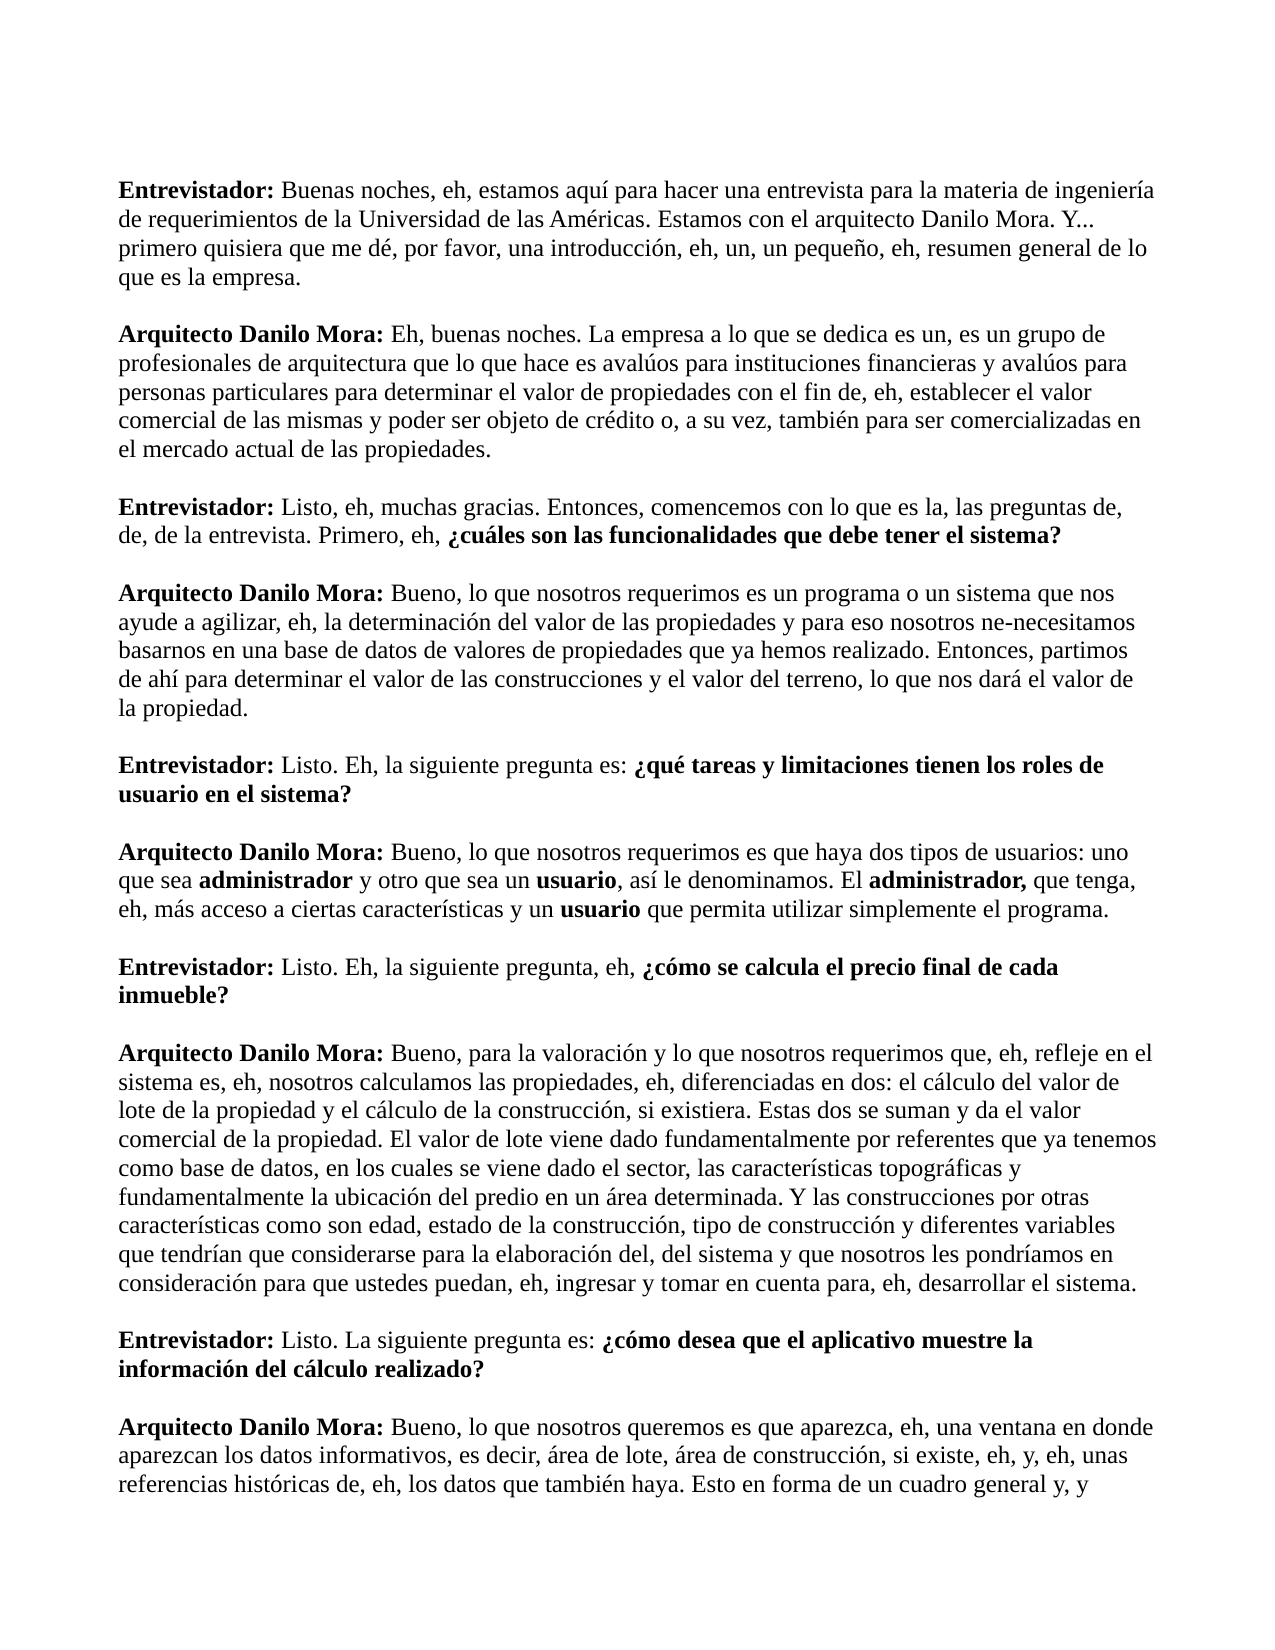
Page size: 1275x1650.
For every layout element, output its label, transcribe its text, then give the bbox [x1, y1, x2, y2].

text Entrevistador: Listo, eh, muchas gracias. Entonces, comencemos con lo que es la, las preguntas de, de, de la entrevista. Primero, eh, ¿cuáles son las funcionalidades que debe tener el sistema? [118, 492, 1157, 549]
text Arquitecto Danilo Mora: Eh, buenas noches. La empresa a lo que se dedica es un, es un grupo de profesionales de arquitectura que lo que hace es avalúos para instituciones financieras y avalúos para personas particulares para determinar el valor de propiedades con el fin de, eh, establecer el valor comercial de las mismas y poder ser objeto de crédito o, a su vez, también para ser comercializadas en el mercado actual de las propiedades. [118, 319, 1157, 463]
text Entrevistador: Listo. Eh, la siguiente pregunta, eh, ¿cómo se calcula el precio final de cada inmueble? [118, 952, 1157, 1009]
text Arquitecto Danilo Mora: Bueno, lo que nosotros requerimos es un programa o un sistema que nos ayude a agilizar, eh, la determinación del valor de las propiedades y para eso nosotros ne-necesitamos basarnos en una base de datos de valores de propiedades que ya hemos realizado. Entonces, partimos de ahí para determinar el valor de las construcciones y el valor del terreno, lo que nos dará el valor de la propiedad. [118, 578, 1157, 722]
text Entrevistador: Listo. La siguiente pregunta es: ¿cómo desea que el aplicativo muestre la información del cálculo realizado? [118, 1326, 1157, 1383]
text Entrevistador: Buenas noches, eh, estamos aquí para hacer una entrevista para la materia de ingeniería de requerimientos de la Universidad de las Américas. Estamos con el arquitecto Danilo Mora. Y... primero quisiera que me dé, por favor, una introducción, eh, un, un pequeño, eh, resumen general de lo que es la empresa. [118, 176, 1157, 291]
text Arquitecto Danilo Mora: Bueno, lo que nosotros queremos es que aparezca, eh, una ventana en donde aparezcan los datos informativos, es decir, área de lote, área de construcción, si existe, eh, y, eh, unas referencias históricas de, eh, los datos que también haya. Esto en forma de un cuadro general y, y [118, 1412, 1157, 1498]
text Arquitecto Danilo Mora: Bueno, para la valoración y lo que nosotros requerimos que, eh, refleje en el sistema es, eh, nosotros calculamos las propiedades, eh, diferenciadas en dos: el cálculo del valor de lote de la propiedad y el cálculo de la construcción, si existiera. Estas dos se suman y da el valor comercial de la propiedad. El valor de lote viene dado fundamentalmente por referentes que ya tenemos como base de datos, en los cuales se viene dado el sector, las características topográficas y fundamentalmente la ubicación del predio en un área determinada. Y las construcciones por otras características como son edad, estado de la construcción, tipo de construcción y diferentes variables que tendrían que considerarse para la elaboración del, del sistema y que nosotros les pondríamos en consideración para que ustedes puedan, eh, ingresar y tomar en cuenta para, eh, desarrollar el sistema. [118, 1038, 1157, 1297]
text Arquitecto Danilo Mora: Bueno, lo que nosotros requerimos es que haya dos tipos de usuarios: uno que sea administrador y otro que sea un usuario, así le denominamos. El administrador, que tenga, eh, más acceso a ciertas características y un usuario que permita utilizar simplemente el programa. [118, 837, 1157, 923]
text Entrevistador: Listo. Eh, la siguiente pregunta es: ¿qué tareas y limitaciones tienen los roles de usuario en el sistema? [118, 751, 1157, 808]
